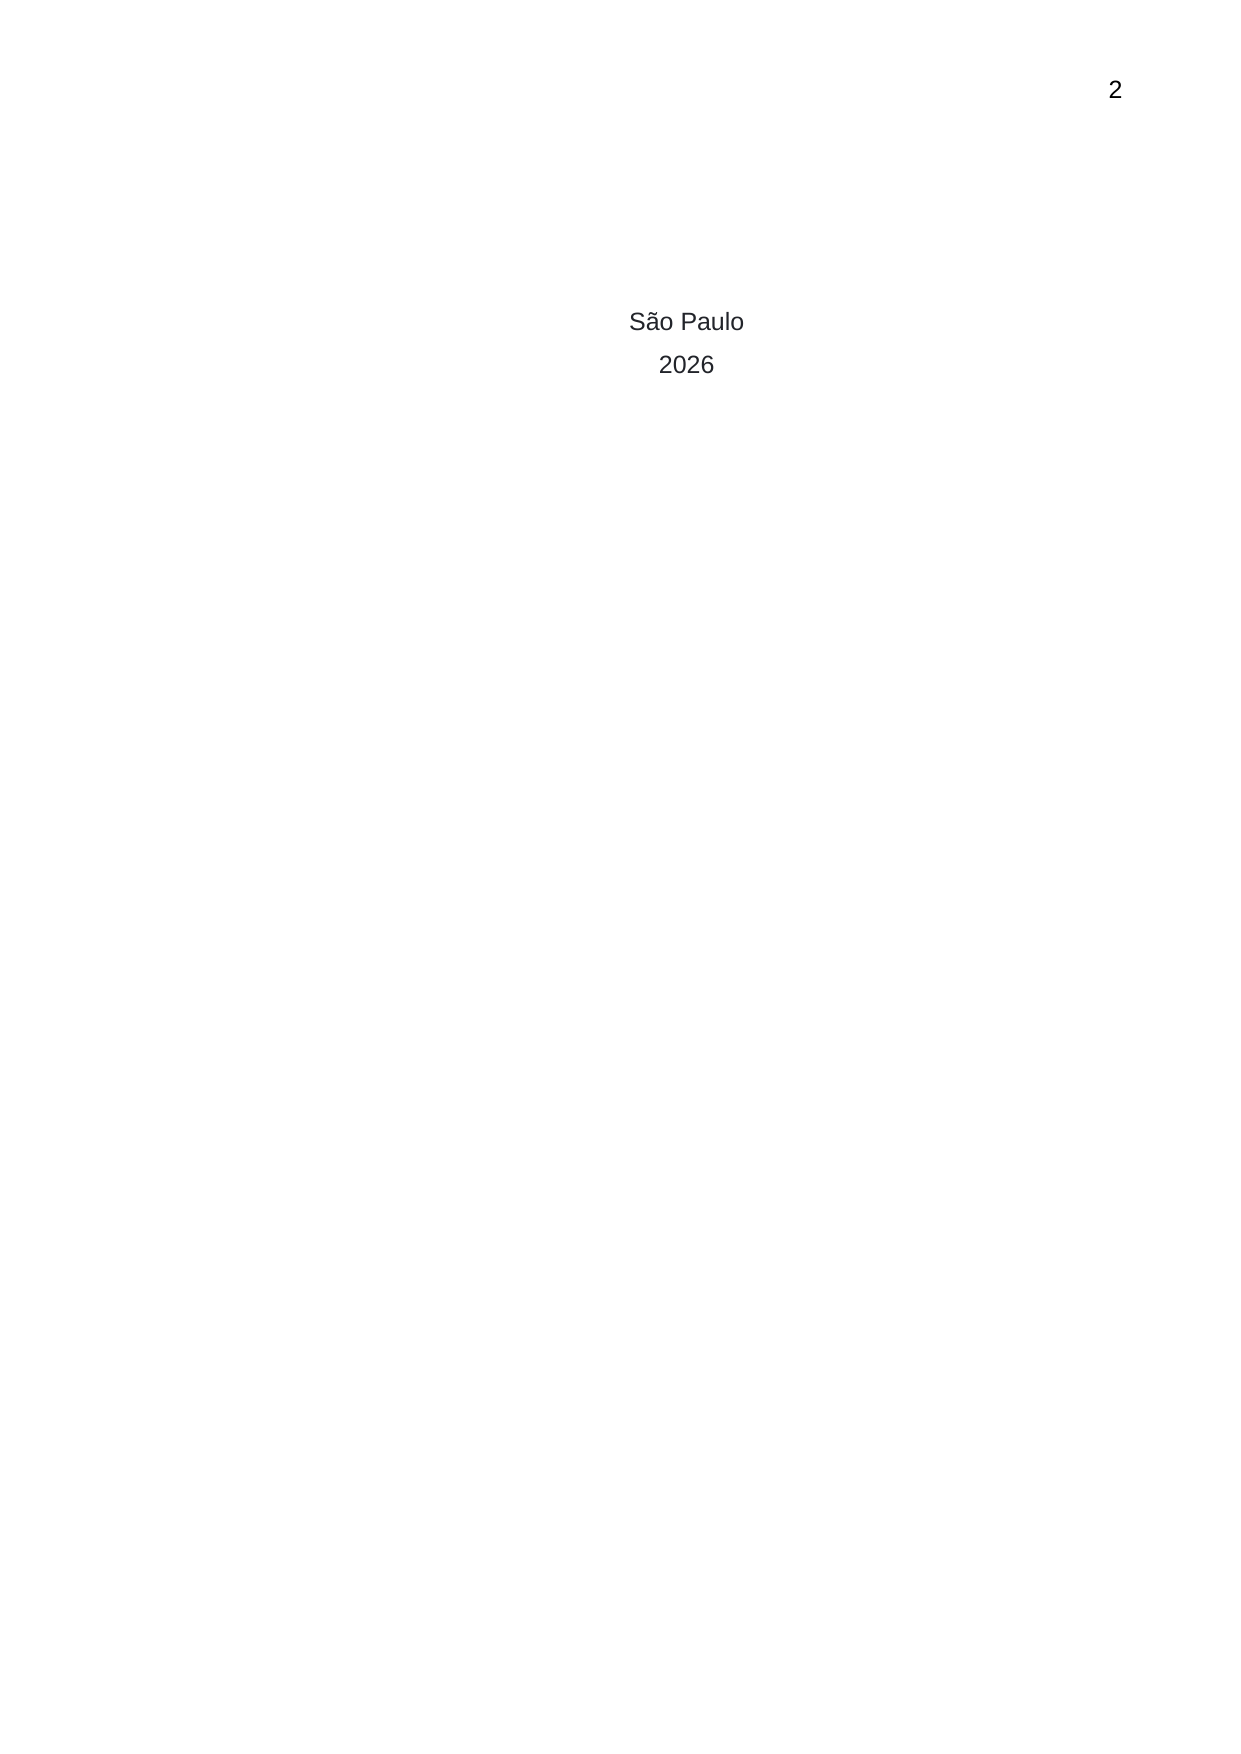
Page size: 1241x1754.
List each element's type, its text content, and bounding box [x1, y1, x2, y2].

text 2026 [177, 349, 1122, 378]
text São Paulo [177, 306, 1122, 335]
